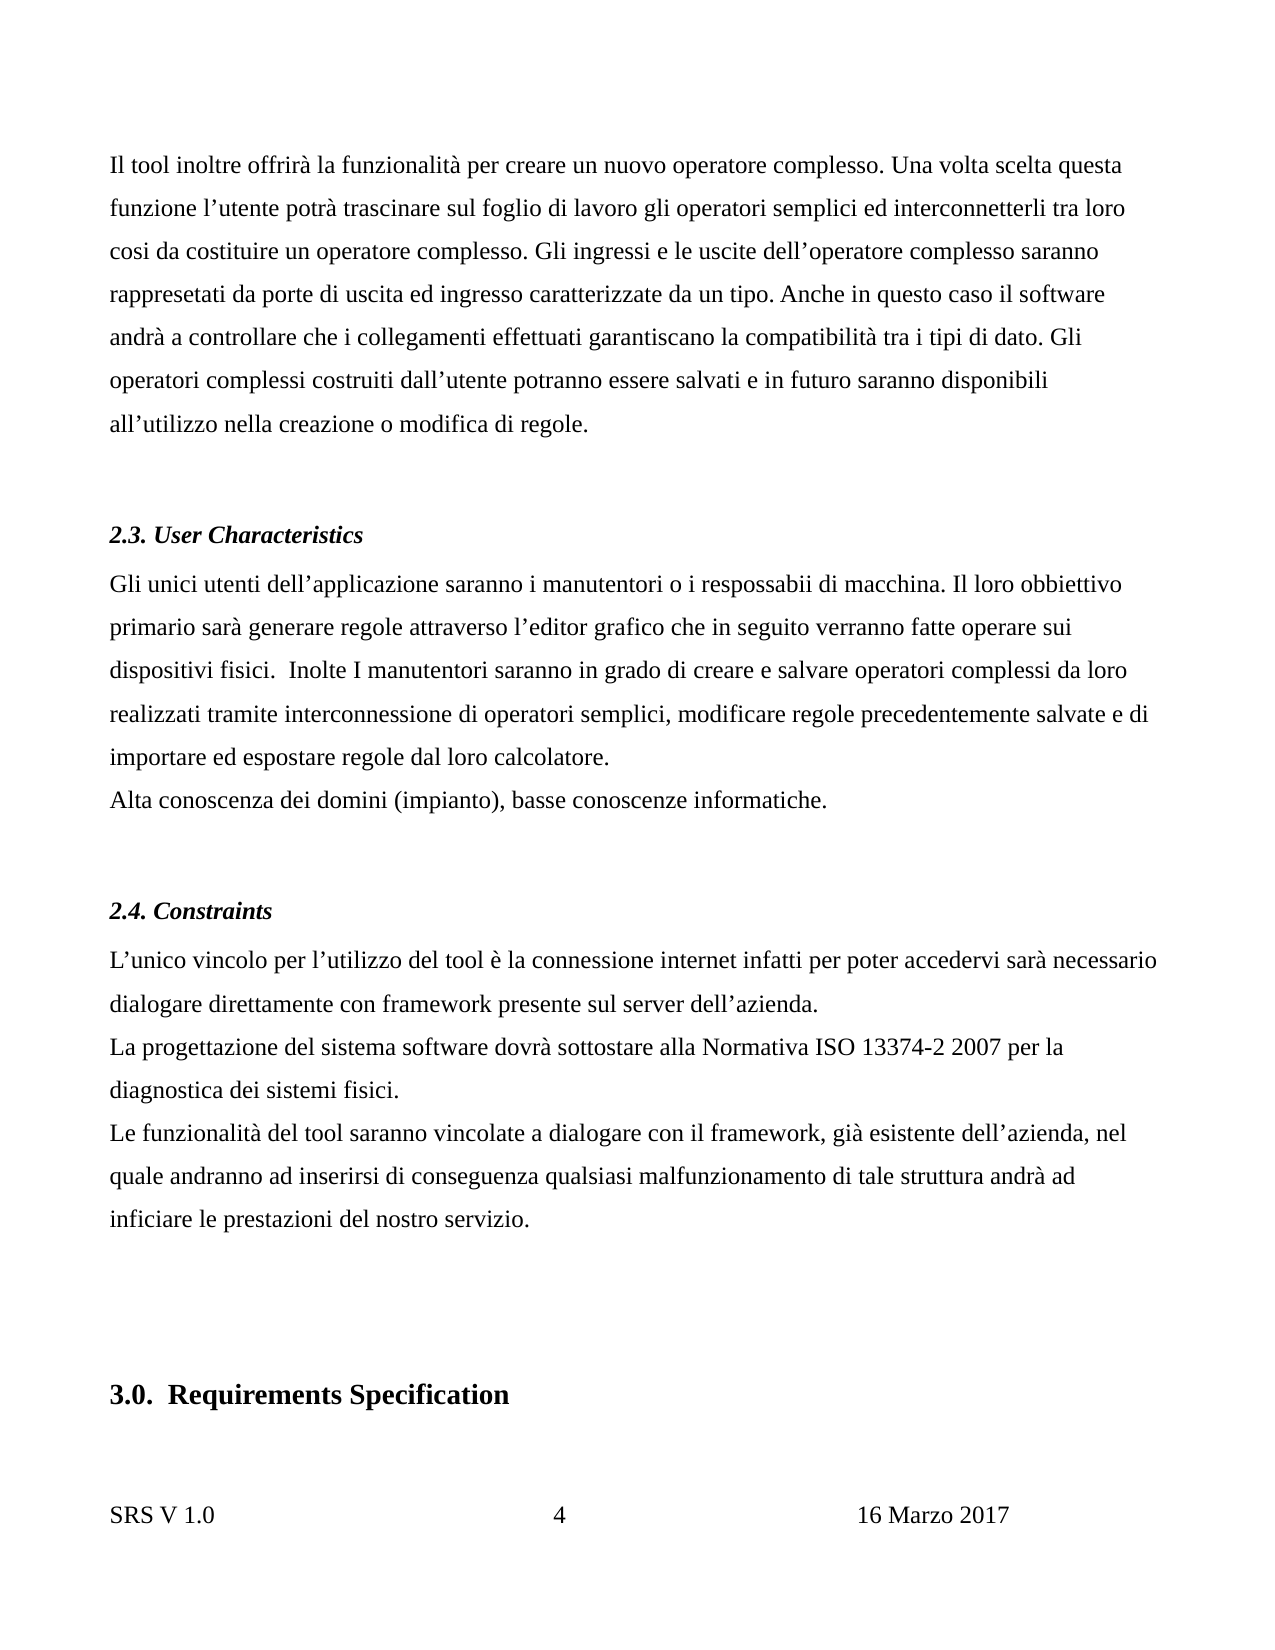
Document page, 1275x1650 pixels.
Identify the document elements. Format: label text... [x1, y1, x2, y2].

subtitle 2.3. User Characteristics [109, 520, 1162, 549]
text La progettazione del sistema software dovrà sottostare alla Normativa ISO 13374-2 2007 per la diagnostica dei sistemi fisici. [109, 1032, 1162, 1104]
text Gli unici utenti dell’applicazione saranno i manutentori o i respossabii di macchina. Il loro obbiettivo primario sarà generare regole attraverso l’editor grafico che in seguito verranno fatte operare sui dispositivi fisici. Inolte I manutentori saranno in grado di creare e salvare operatori complessi da loro realizzati tramite interconnessione di operatori semplici, modificare regole precedentemente salvate e di importare ed espostare regole dal loro calcolatore. [109, 569, 1162, 771]
text Il tool inoltre offrirà la funzionalità per creare un nuovo operatore complesso. Una volta scelta questa funzione l’utente potrà trascinare sul foglio di lavoro gli operatori semplici ed interconnetterli tra loro cosi da costituire un operatore complesso. Gli ingressi e le uscite dell’operatore complesso saranno rappresetati da porte di uscita ed ingresso caratterizzate da un tipo. Anche in questo caso il software andrà a controllare che i collegamenti effettuati garantiscano la compatibilità tra i tipi di dato. Gli operatori complessi costruiti dall’utente potranno essere salvati e in futuro saranno disponibili all’utilizzo nella creazione o modifica di regole. [109, 150, 1162, 481]
subtitle 2.4. Constraints [109, 896, 1162, 925]
text Alta conoscenza dei domini (impianto), basse conoscenze informatiche. [109, 785, 1162, 814]
subtitle 3.0. Requirements Specification [109, 1377, 1162, 1410]
text Le funzionalità del tool saranno vincolate a dialogare con il framework, già esistente dell’azienda, nel quale andranno ad inserirsi di conseguenza qualsiasi malfunzionamento di tale struttura andrà ad inficiare le prestazioni del nostro servizio. [109, 1118, 1162, 1233]
text L’unico vincolo per l’utilizzo del tool è la connessione internet infatti per poter accedervi sarà necessario dialogare direttamente con framework presente sul server dell’azienda. [109, 946, 1162, 1017]
